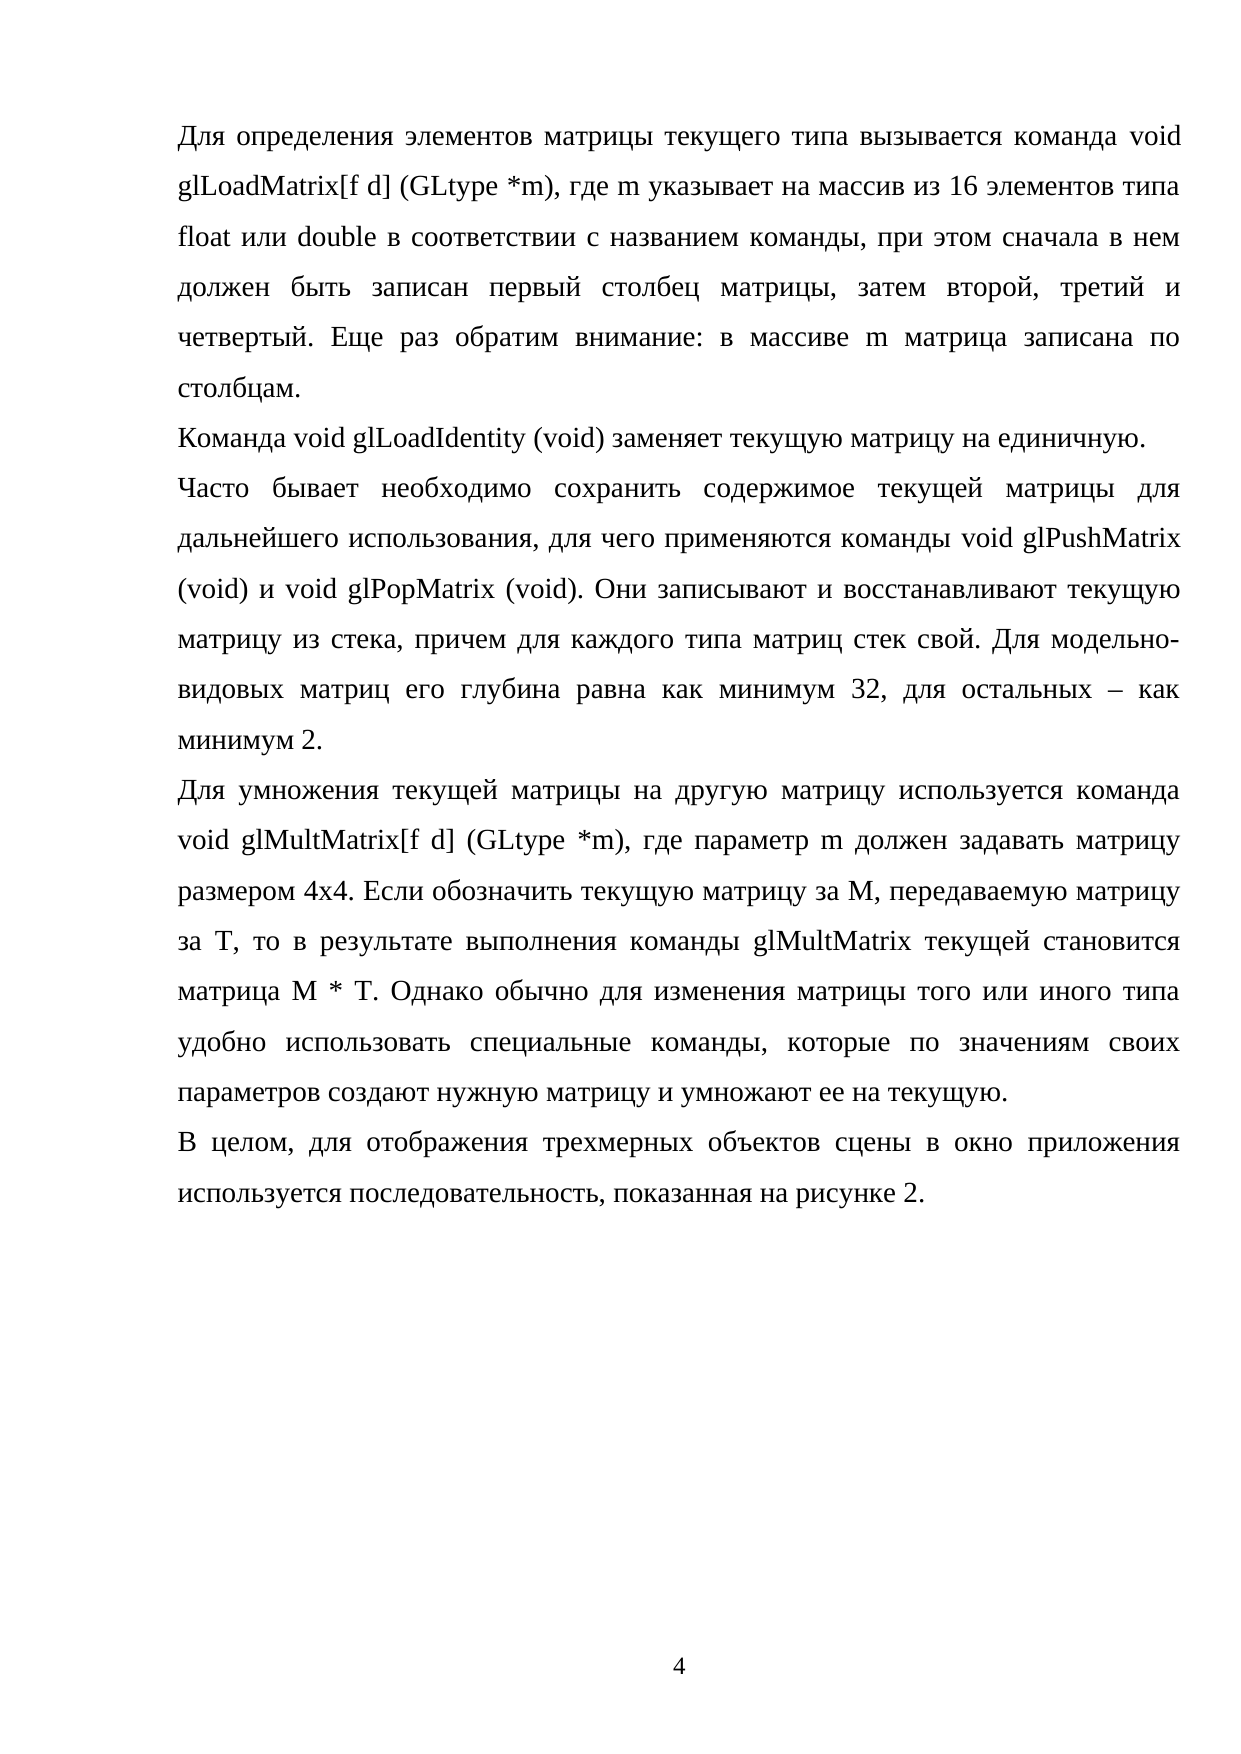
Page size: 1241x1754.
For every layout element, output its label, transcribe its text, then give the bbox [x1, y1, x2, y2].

text Часто бывает необходимо сохранить содержимое текущей матрицы для дальнейшего использования, для чего применяются команды void glPushMatrix (void) и void glPopMatrix (void). Они записывают и восстанавливают текущую матрицу из стека, причем для каждого типа матриц стек свой. Для модельно-видовых матриц его глубина равна как минимум 32, для остальных – как минимум 2. [177, 470, 1181, 755]
text В целом, для отображения трехмерных объектов сцены в окно приложения используется последовательность, показанная на рисунке 2. [177, 1124, 1181, 1208]
text Для умножения текущей матрицы на другую матрицу используется команда void glMultMatrix[f d] (GLtype *m), где параметр m должен задавать матрицу размером 4x4. Если обозначить текущую матрицу за М, передаваемую матрицу за T, то в результате выполнения команды glMultMatrix текущей становится матрица M * T. Однако обычно для изменения матрицы того или иного типа удобно использовать специальные команды, которые по значениям своих параметров создают нужную матрицу и умножают ее на текущую. [177, 772, 1181, 1108]
text Команда void glLoadIdentity (void) заменяет текущую матрицу на единичную. [177, 420, 1181, 453]
text Для определения элементов матрицы текущего типа вызывается команда void glLoadMatrix[f d] (GLtype *m), где m указывает на массив из 16 элементов типа float или double в соответствии с названием команды, при этом сначала в нем должен быть записан первый столбец матрицы, затем второй, третий и четвертый. Еще раз обратим внимание: в массиве m матрица записана по столбцам. [177, 118, 1181, 403]
